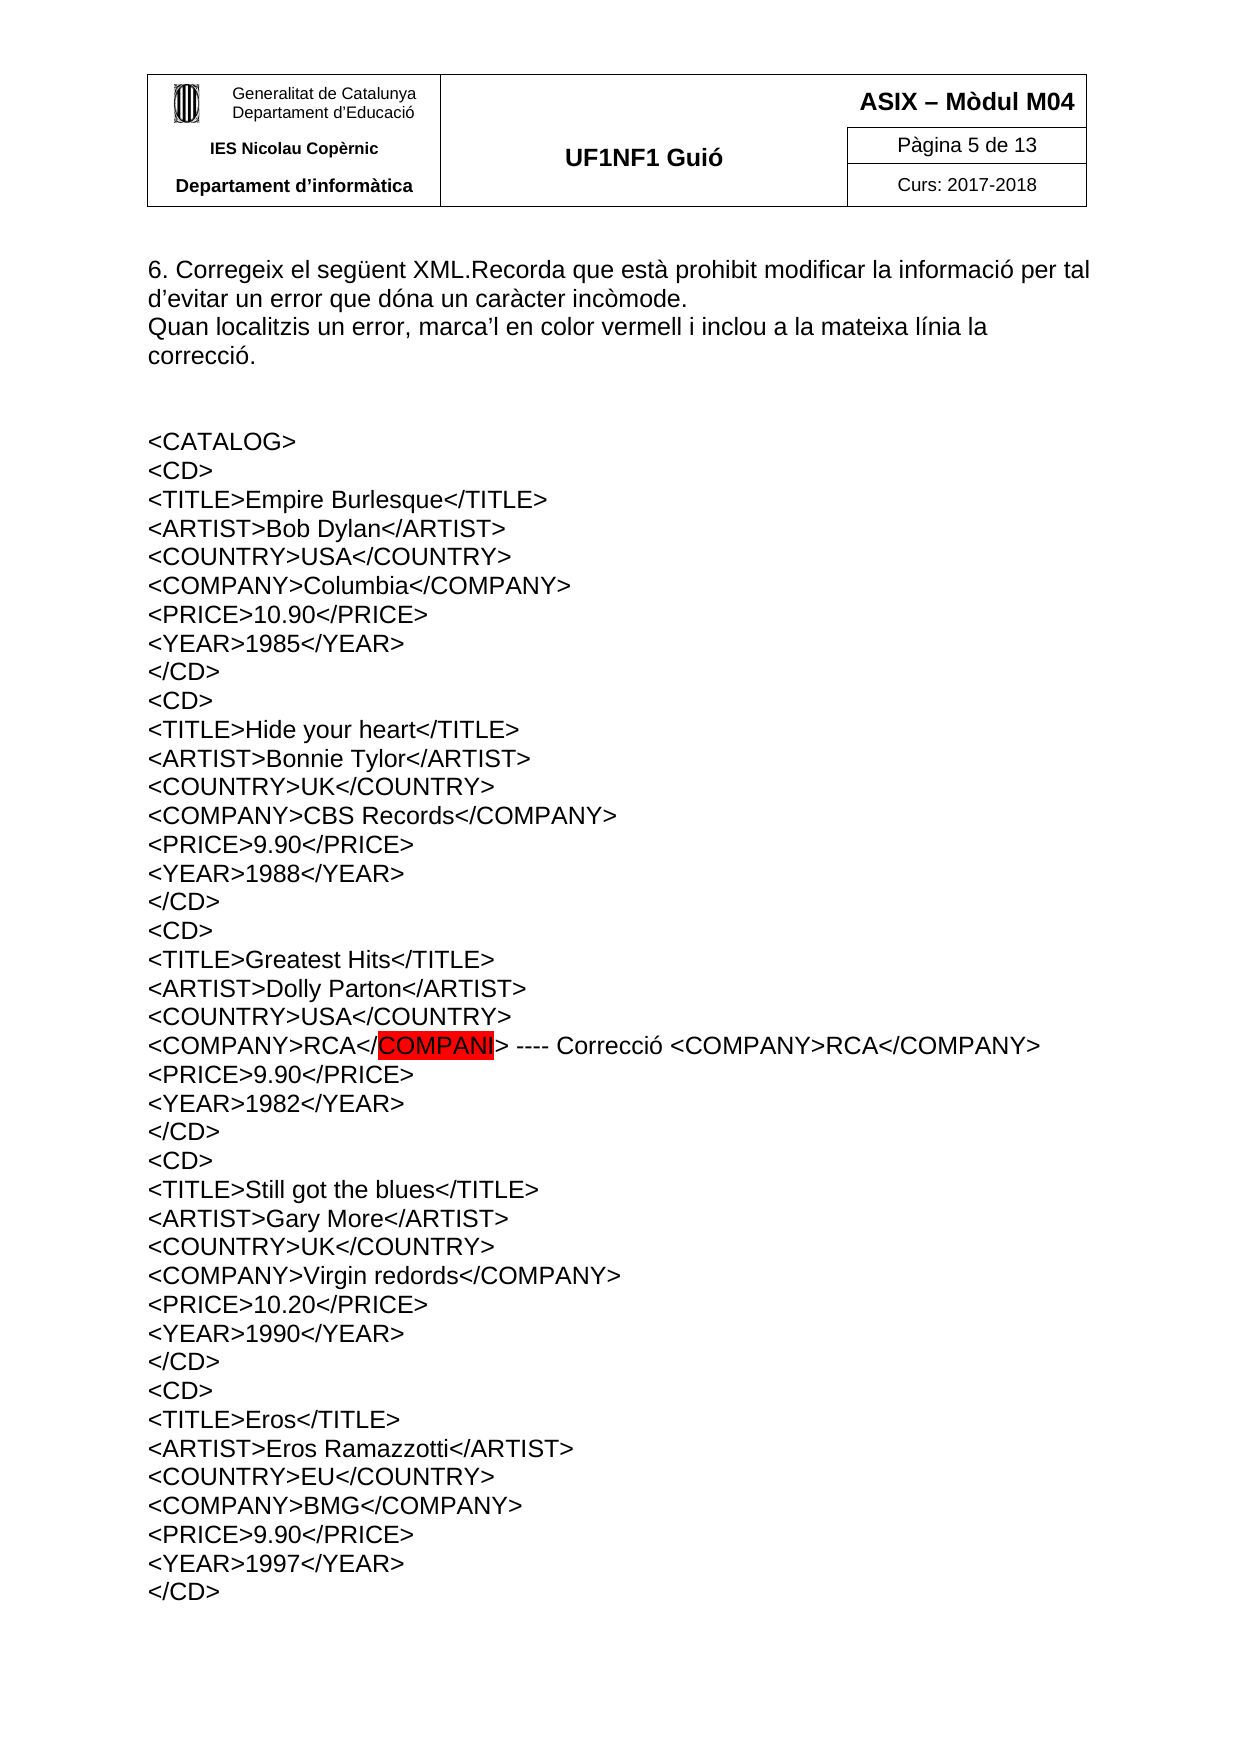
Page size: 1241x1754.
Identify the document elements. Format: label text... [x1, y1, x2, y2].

text <CD> [148, 1146, 1092, 1175]
text <TITLE>Hide your heart</TITLE> [148, 715, 1092, 743]
text Quan localitzis un error, marca’l en color vermell i inclou a la mateixa línia la correcció. [148, 312, 1092, 370]
text <PRICE>9.90</PRICE> [148, 830, 1092, 858]
text <ARTIST>Bonnie Tylor</ARTIST> [148, 743, 1092, 772]
text <YEAR>1997</YEAR> [148, 1548, 1092, 1577]
text <YEAR>1982</YEAR> [148, 1088, 1092, 1117]
text <ARTIST>Gary More</ARTIST> [148, 1203, 1092, 1232]
text <PRICE>9.90</PRICE> [148, 1520, 1092, 1548]
text </CD> [148, 1347, 1092, 1376]
text <COUNTRY>USA</COUNTRY> [148, 1002, 1092, 1031]
text <CD> [148, 916, 1092, 945]
text <COMPANY>BMG</COMPANY> [148, 1491, 1092, 1520]
text <COUNTRY>USA</COUNTRY> [148, 542, 1092, 571]
text <CATALOG> [148, 427, 1092, 456]
text <CD> [148, 456, 1092, 485]
text <PRICE>10.20</PRICE> [148, 1290, 1092, 1318]
text <COMPANY>Columbia</COMPANY> [148, 571, 1092, 600]
text </CD> [148, 1577, 1092, 1606]
text <ARTIST>Dolly Parton</ARTIST> [148, 973, 1092, 1002]
text <COMPANY>CBS Records</COMPANY> [148, 801, 1092, 830]
text </CD> [148, 1117, 1092, 1146]
text <COUNTRY>EU</COUNTRY> [148, 1462, 1092, 1491]
text <COMPANY>Virgin redords</COMPANY> [148, 1261, 1092, 1290]
text <COMPANY>RCA</COMPANI> ---- Correcció <COMPANY>RCA</COMPANY> [148, 1031, 1092, 1060]
text </CD> [148, 887, 1092, 916]
text <YEAR>1990</YEAR> [148, 1318, 1092, 1347]
text <PRICE>10.90</PRICE> [148, 600, 1092, 628]
text <YEAR>1988</YEAR> [148, 858, 1092, 887]
text <YEAR>1985</YEAR> [148, 628, 1092, 657]
text <COUNTRY>UK</COUNTRY> [148, 772, 1092, 801]
text <TITLE>Eros</TITLE> [148, 1405, 1092, 1433]
text </CD> [148, 657, 1092, 686]
text <PRICE>9.90</PRICE> [148, 1060, 1092, 1088]
text <ARTIST>Bob Dylan</ARTIST> [148, 513, 1092, 542]
text 6. Corregeix el següent XML.Recorda que està prohibit modificar la informació per tal d’evitar un error que dóna un caràcter incòmode. [148, 255, 1092, 312]
text <TITLE>Greatest Hits</TITLE> [148, 945, 1092, 973]
text <ARTIST>Eros Ramazzotti</ARTIST> [148, 1433, 1092, 1462]
text <CD> [148, 686, 1092, 715]
text <TITLE>Empire Burlesque</TITLE> [148, 485, 1092, 513]
text <TITLE>Still got the blues</TITLE> [148, 1175, 1092, 1203]
text <COUNTRY>UK</COUNTRY> [148, 1232, 1092, 1261]
text <CD> [148, 1376, 1092, 1405]
